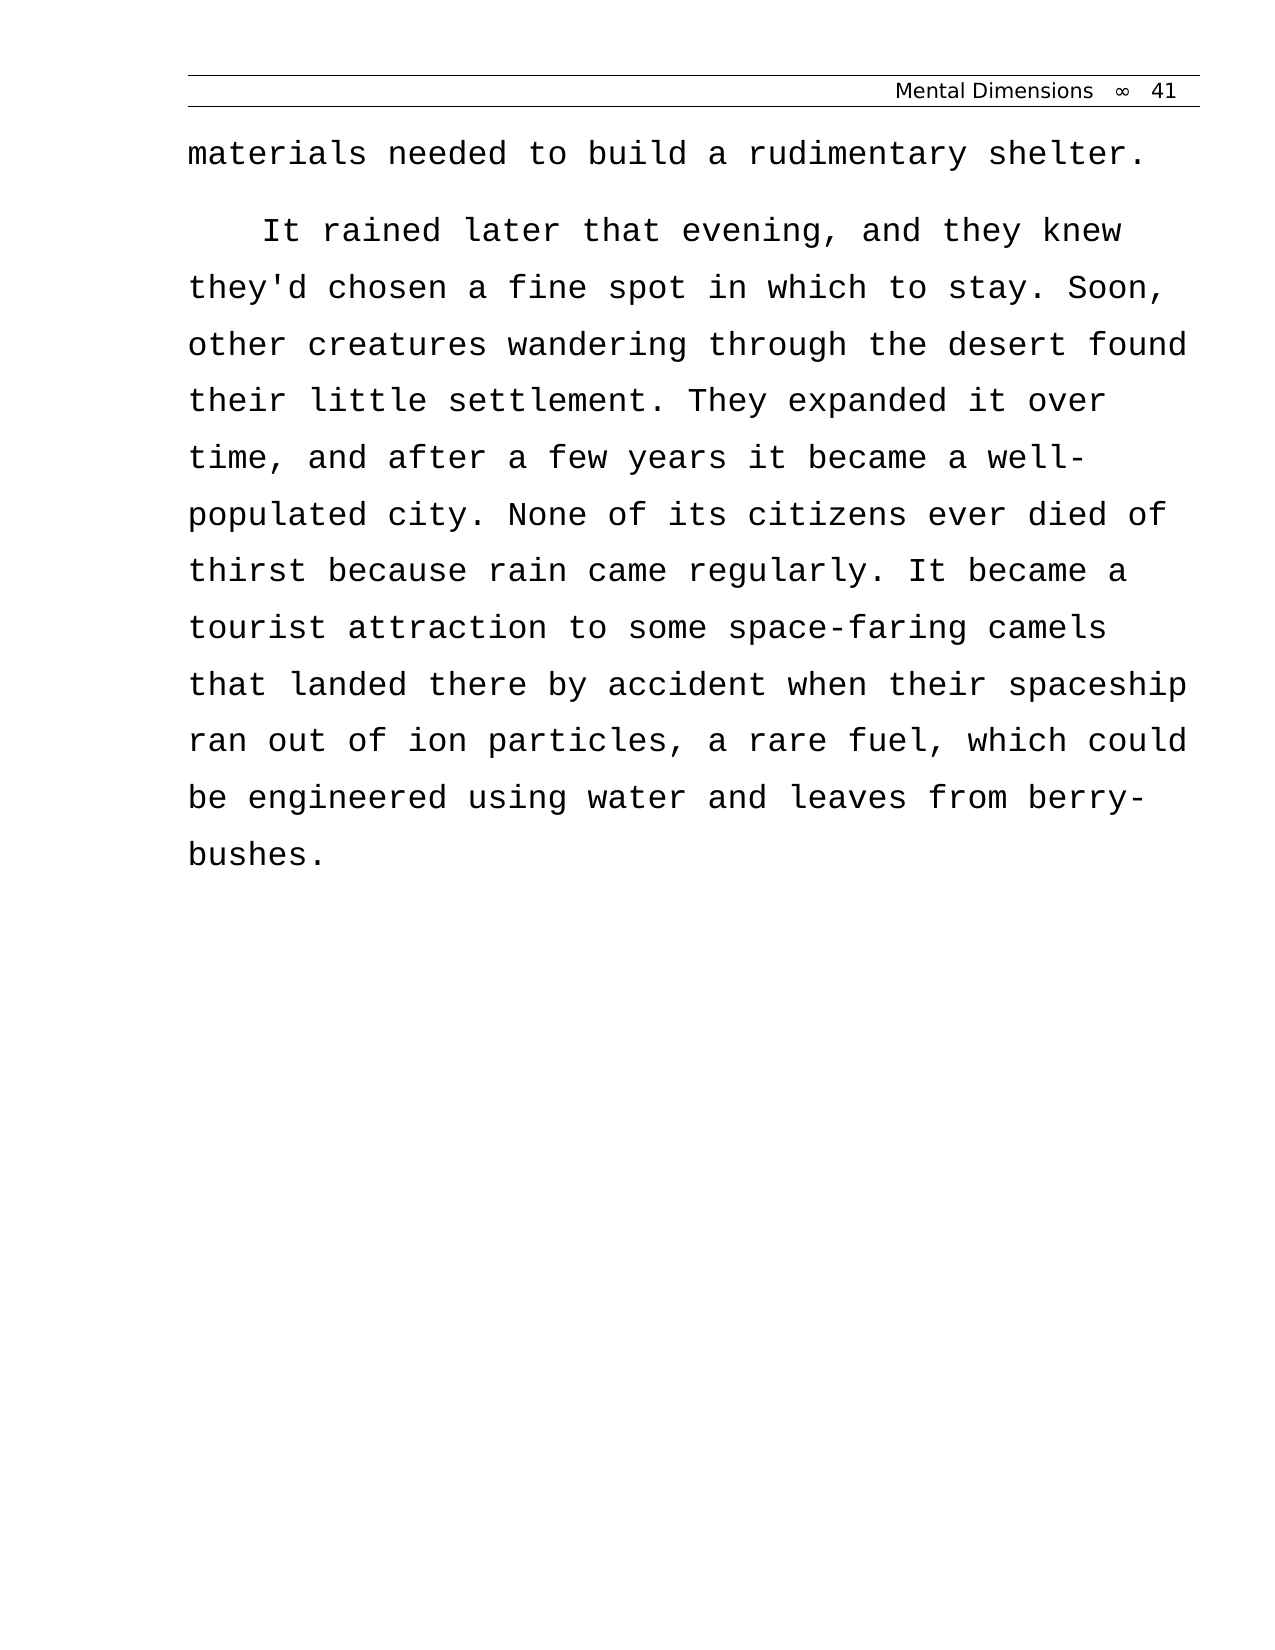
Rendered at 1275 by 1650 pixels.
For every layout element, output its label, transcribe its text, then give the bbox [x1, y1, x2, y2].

text It rained later that evening, and they knew they'd chosen a fine spot in which to stay. Soon, other creatures wandering through the desert found their little settlement. They expanded it over time, and after a few years it became a well-populated city. None of its citizens ever died of thirst because rain came regularly. It became a tourist attraction to some space-faring camels that landed there by accident when their spaceship ran out of ion particles, a rare fuel, which could be engineered using water and leaves from berry-bushes. [187, 214, 1200, 875]
text materials needed to build a rudimentary shelter. [187, 137, 1200, 174]
